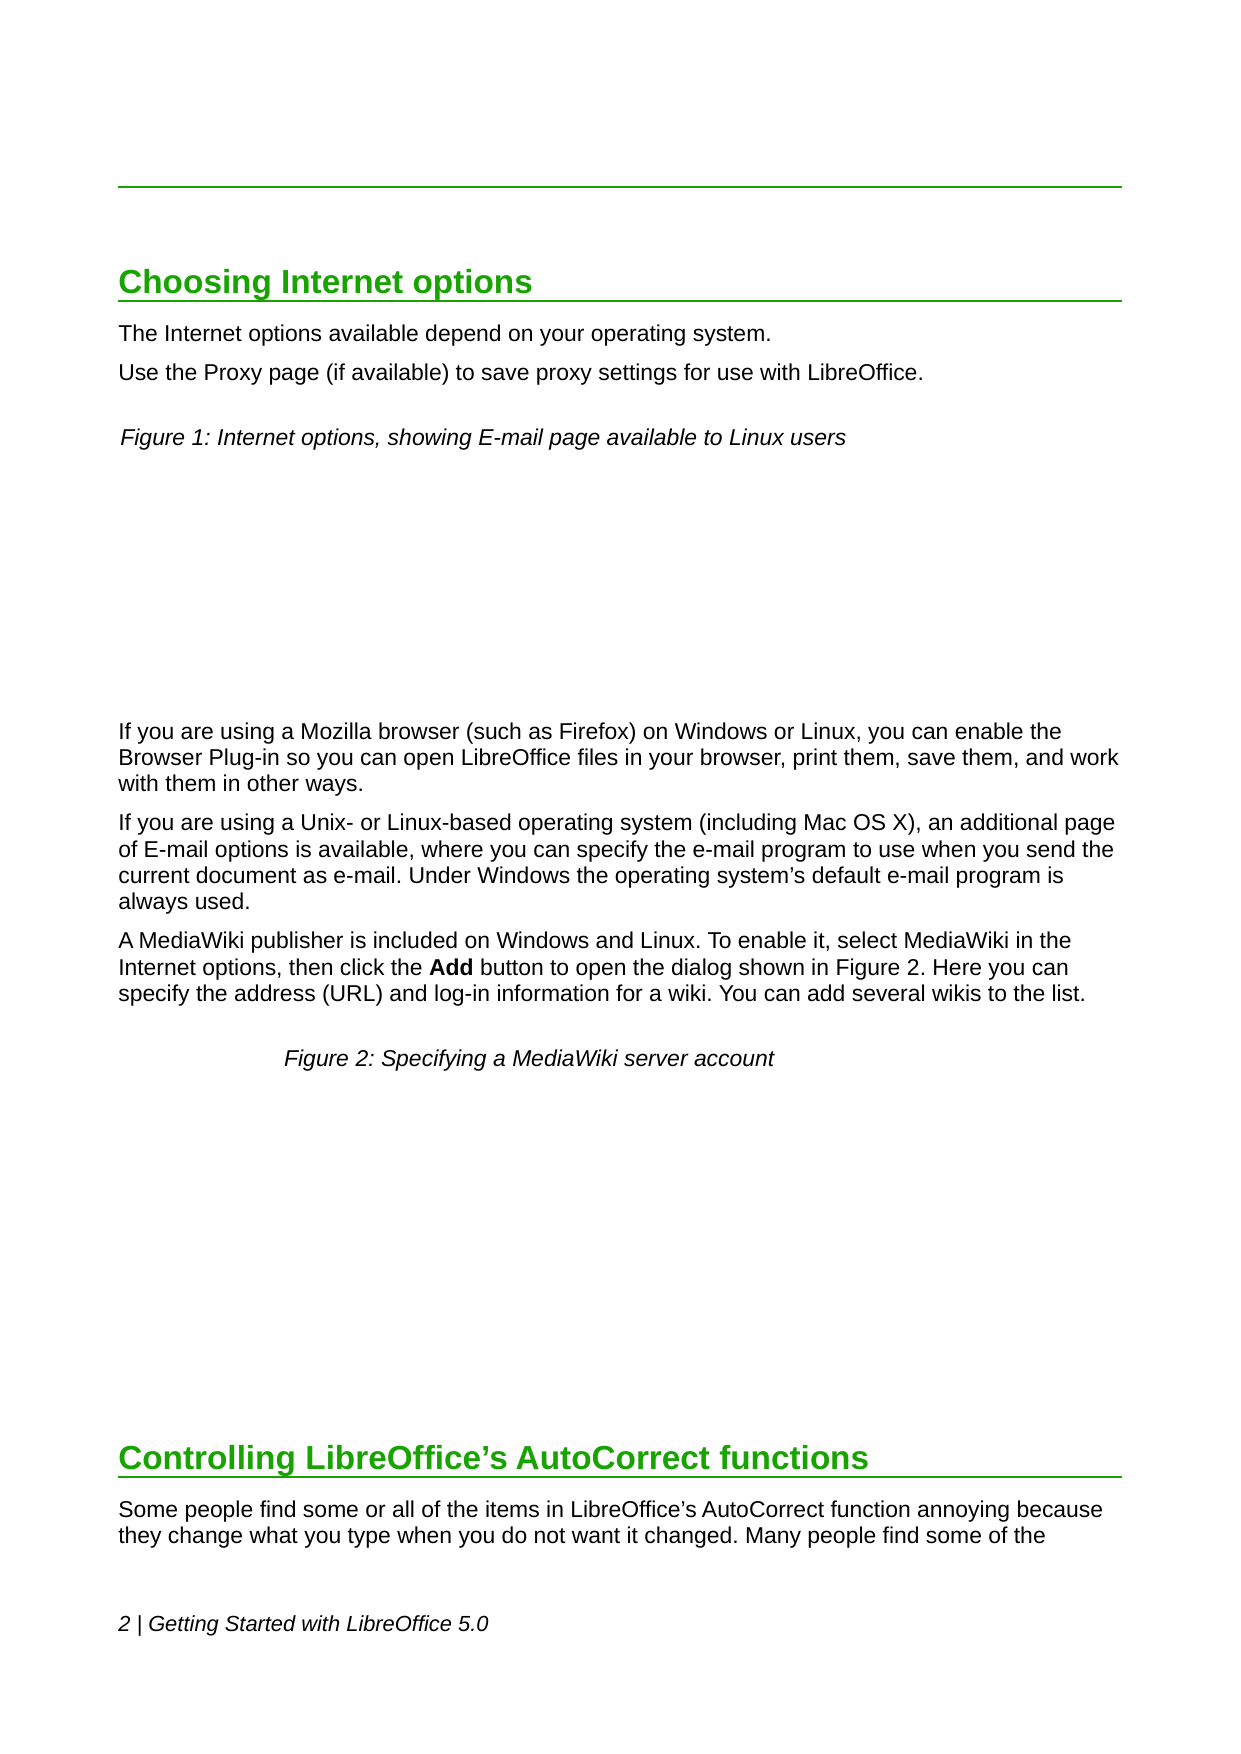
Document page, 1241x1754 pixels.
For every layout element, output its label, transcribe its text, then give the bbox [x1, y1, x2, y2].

text Figure 1: Internet options, showing E-mail page available to Linux users [120, 424, 1120, 450]
text Some people find some or all of the items in LibreOffice’s AutoCorrect function annoying because they change what you type when you do not want it changed. Many people find some of the [118, 1496, 1122, 1549]
subtitle Choosing Internet options [118, 262, 1122, 300]
text Figure 2: Specifying a MediaWiki server account [284, 1045, 956, 1071]
text Use the Proxy page (if available) to save proxy settings for use with LibreOffice. [118, 359, 1122, 385]
text If you are using a Unix- or Linux-based operating system (including Mac OS X), an additional page of E-mail options is available, where you can specify the e-mail program to use when you send the current document as e-mail. Under Windows the operating system’s default e-mail program is always used. [118, 809, 1122, 915]
text A MediaWiki publisher is included on Windows and Linux. To enable it, select MediaWiki in the Internet options, then click the Add button to open the dialog shown in Figure 2. Here you can specify the address (URL) and log-in information for a wiki. You can add several wikis to the list. [118, 927, 1122, 1006]
subtitle Controlling LibreOffice’s AutoCorrect functions [118, 1438, 1122, 1476]
text The Internet options available depend on your operating system. [118, 320, 1122, 346]
text If you are using a Mozilla browser (such as Firefox) on Windows or Linux, you can enable the Browser Plug-in so you can open LibreOffice files in your browser, print them, save them, and work with them in other ways. [118, 718, 1122, 797]
